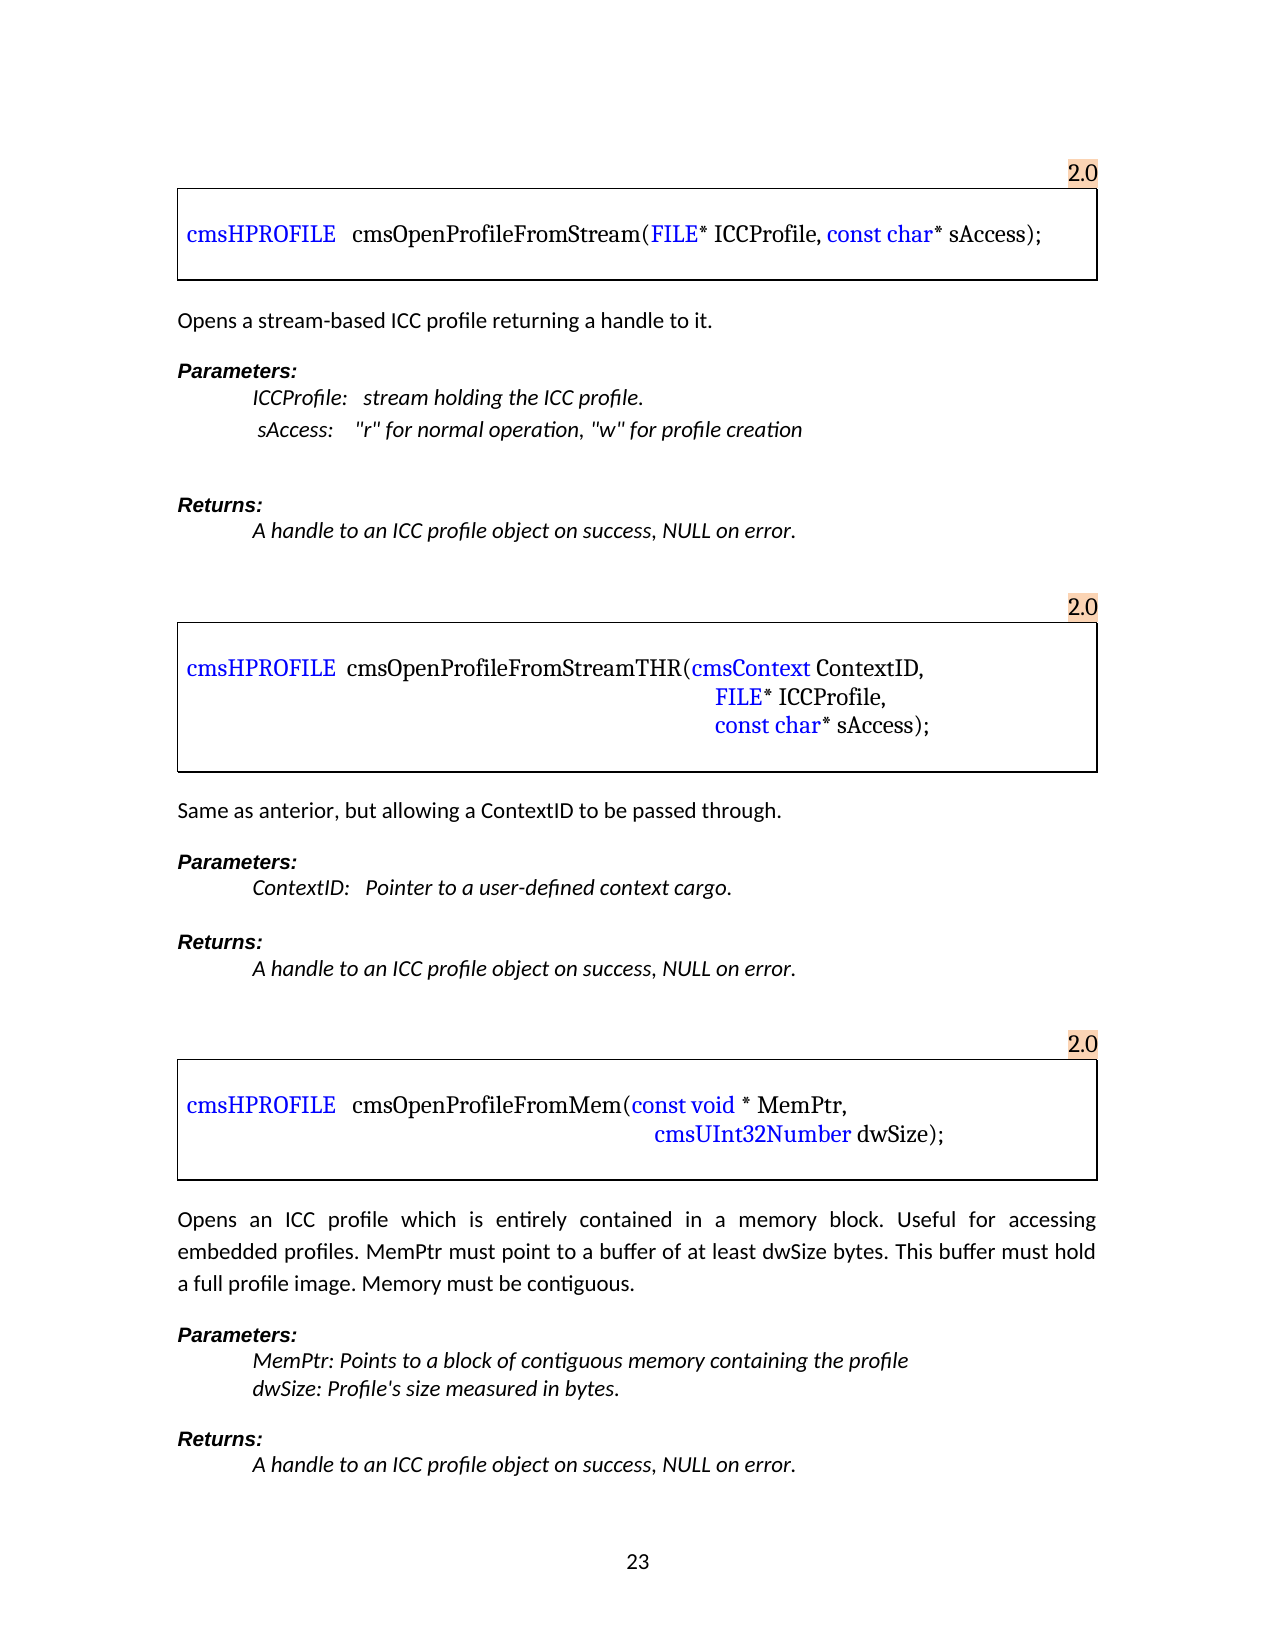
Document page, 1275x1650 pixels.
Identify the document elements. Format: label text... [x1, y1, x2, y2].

text Returns: [177, 492, 1098, 516]
text ContextID: Pointer to a user-defined context cargo. [177, 873, 1098, 902]
text FILE* ICCProfile, [178, 679, 1096, 708]
text Parameters: [177, 849, 1098, 873]
text 2.0 [177, 593, 1068, 622]
text dwSize: Profile's size measured in bytes. [177, 1374, 1098, 1402]
text A handle to an ICC profile object on success, NULL on error. [177, 516, 1098, 544]
text A handle to an ICC profile object on success, NULL on error. [177, 954, 1098, 982]
text Parameters: [177, 359, 1098, 383]
text Opens an ICC profile which is entirely contained in a memory block. Useful for accessing embedded profiles. MemPtr must point to a buffer of at least dwSize bytes. This buffer must hold a full profile image. Memory must be contiguous. [177, 1205, 1098, 1297]
text const char* sAccess); [178, 708, 1096, 737]
text A handle to an ICC profile object on success, NULL on error. [177, 1450, 1098, 1478]
text Returns: [177, 930, 1098, 954]
text cmsHPROFILE cmsOpenProfileFromStream(FILE* ICCProfile, const char* sAccess); [178, 217, 1096, 245]
text 2.0 [177, 1030, 1068, 1059]
text ICCProfile: stream holding the ICC profile. [177, 383, 1098, 411]
text cmsHPROFILE cmsOpenProfileFromStreamTHR(cmsContext ContextID, [178, 651, 1096, 679]
text Opens a stream-based ICC profile returning a handle to it. [177, 306, 1098, 334]
text cmsUInt32Number dwSize); [178, 1117, 1096, 1145]
text sAccess: "r" for normal operation, "w" for profile creation [177, 416, 1098, 443]
text Same as anterior, but allowing a ContextID to be passed through. [177, 797, 1098, 824]
text MemPtr: Points to a block of contiguous memory containing the profile [177, 1346, 1098, 1374]
text Returns: [177, 1426, 1098, 1450]
text Parameters: [177, 1322, 1098, 1346]
text cmsHPROFILE cmsOpenProfileFromMem(const void * MemPtr, [178, 1088, 1096, 1117]
text 2.0 [177, 159, 1068, 188]
